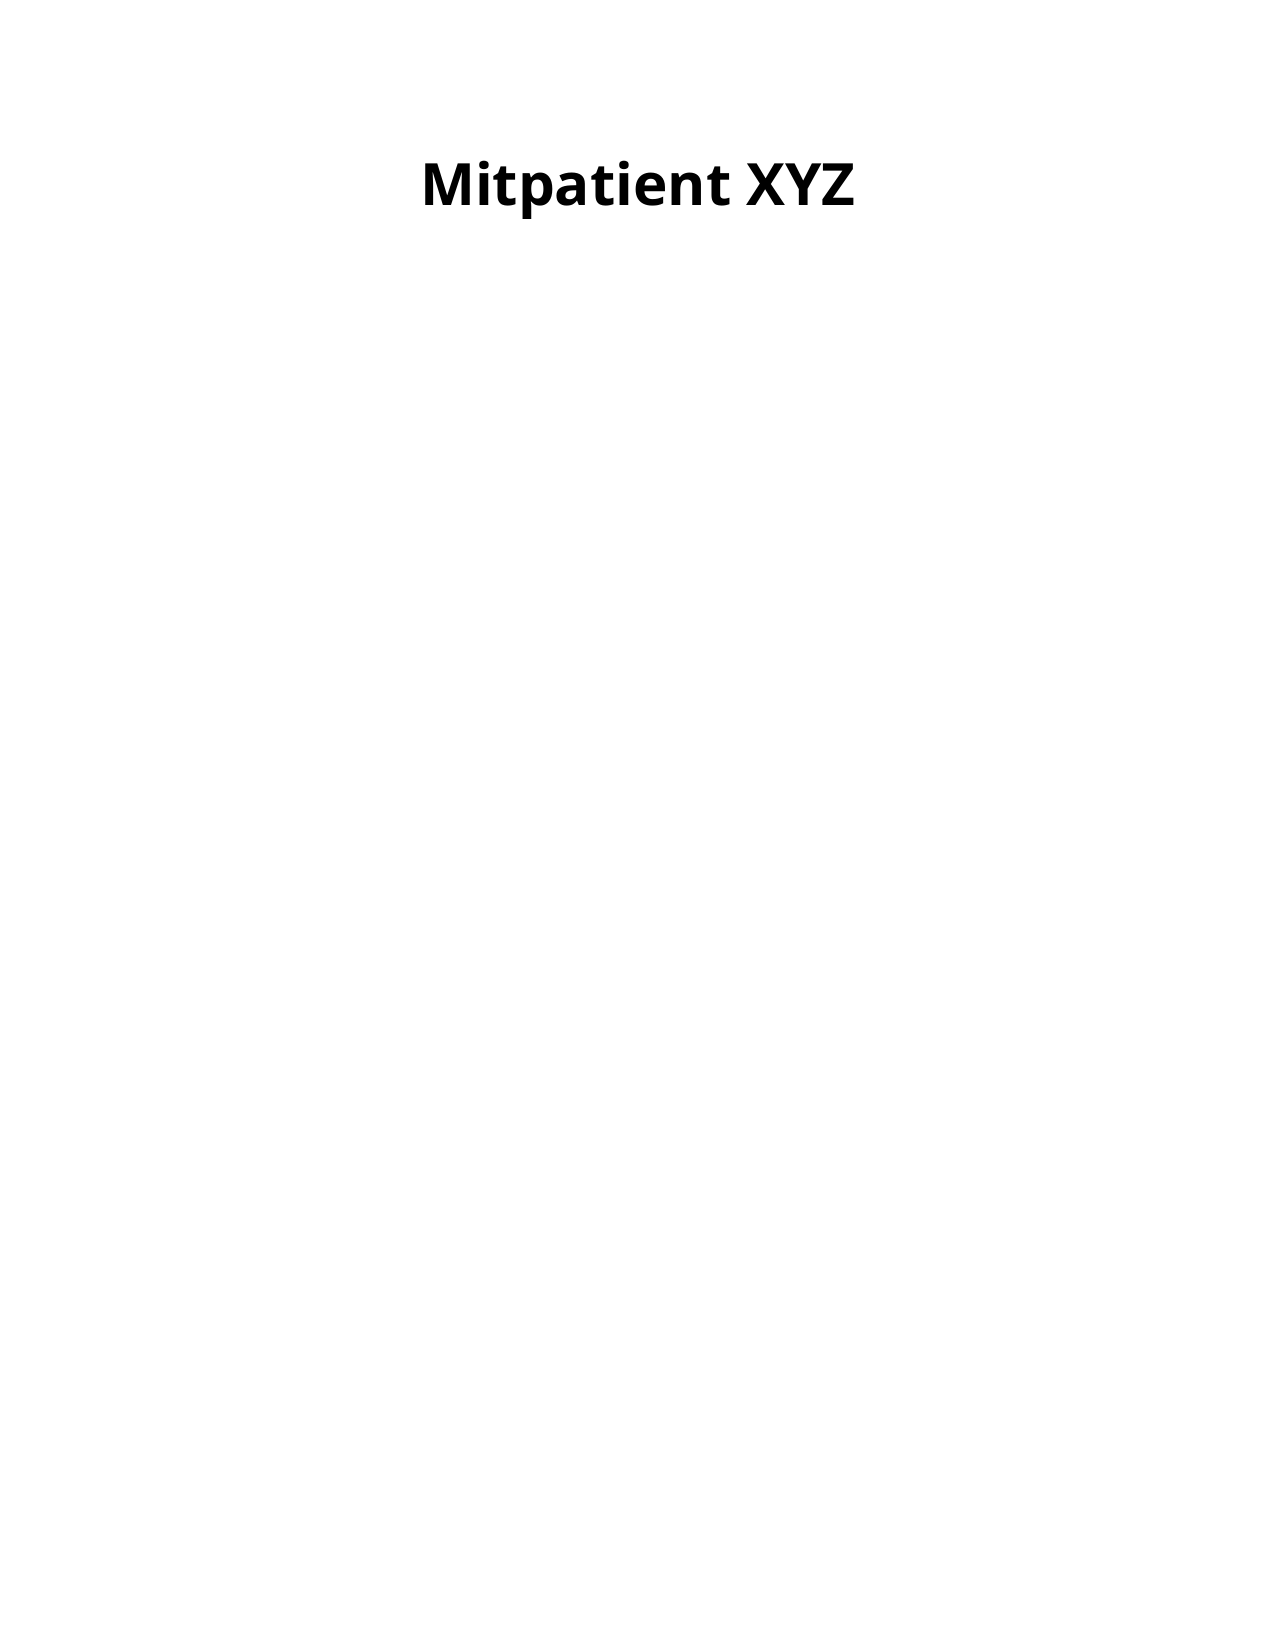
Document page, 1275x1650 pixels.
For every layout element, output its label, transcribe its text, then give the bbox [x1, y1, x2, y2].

title Mitpatient XYZ [118, 143, 1157, 223]
